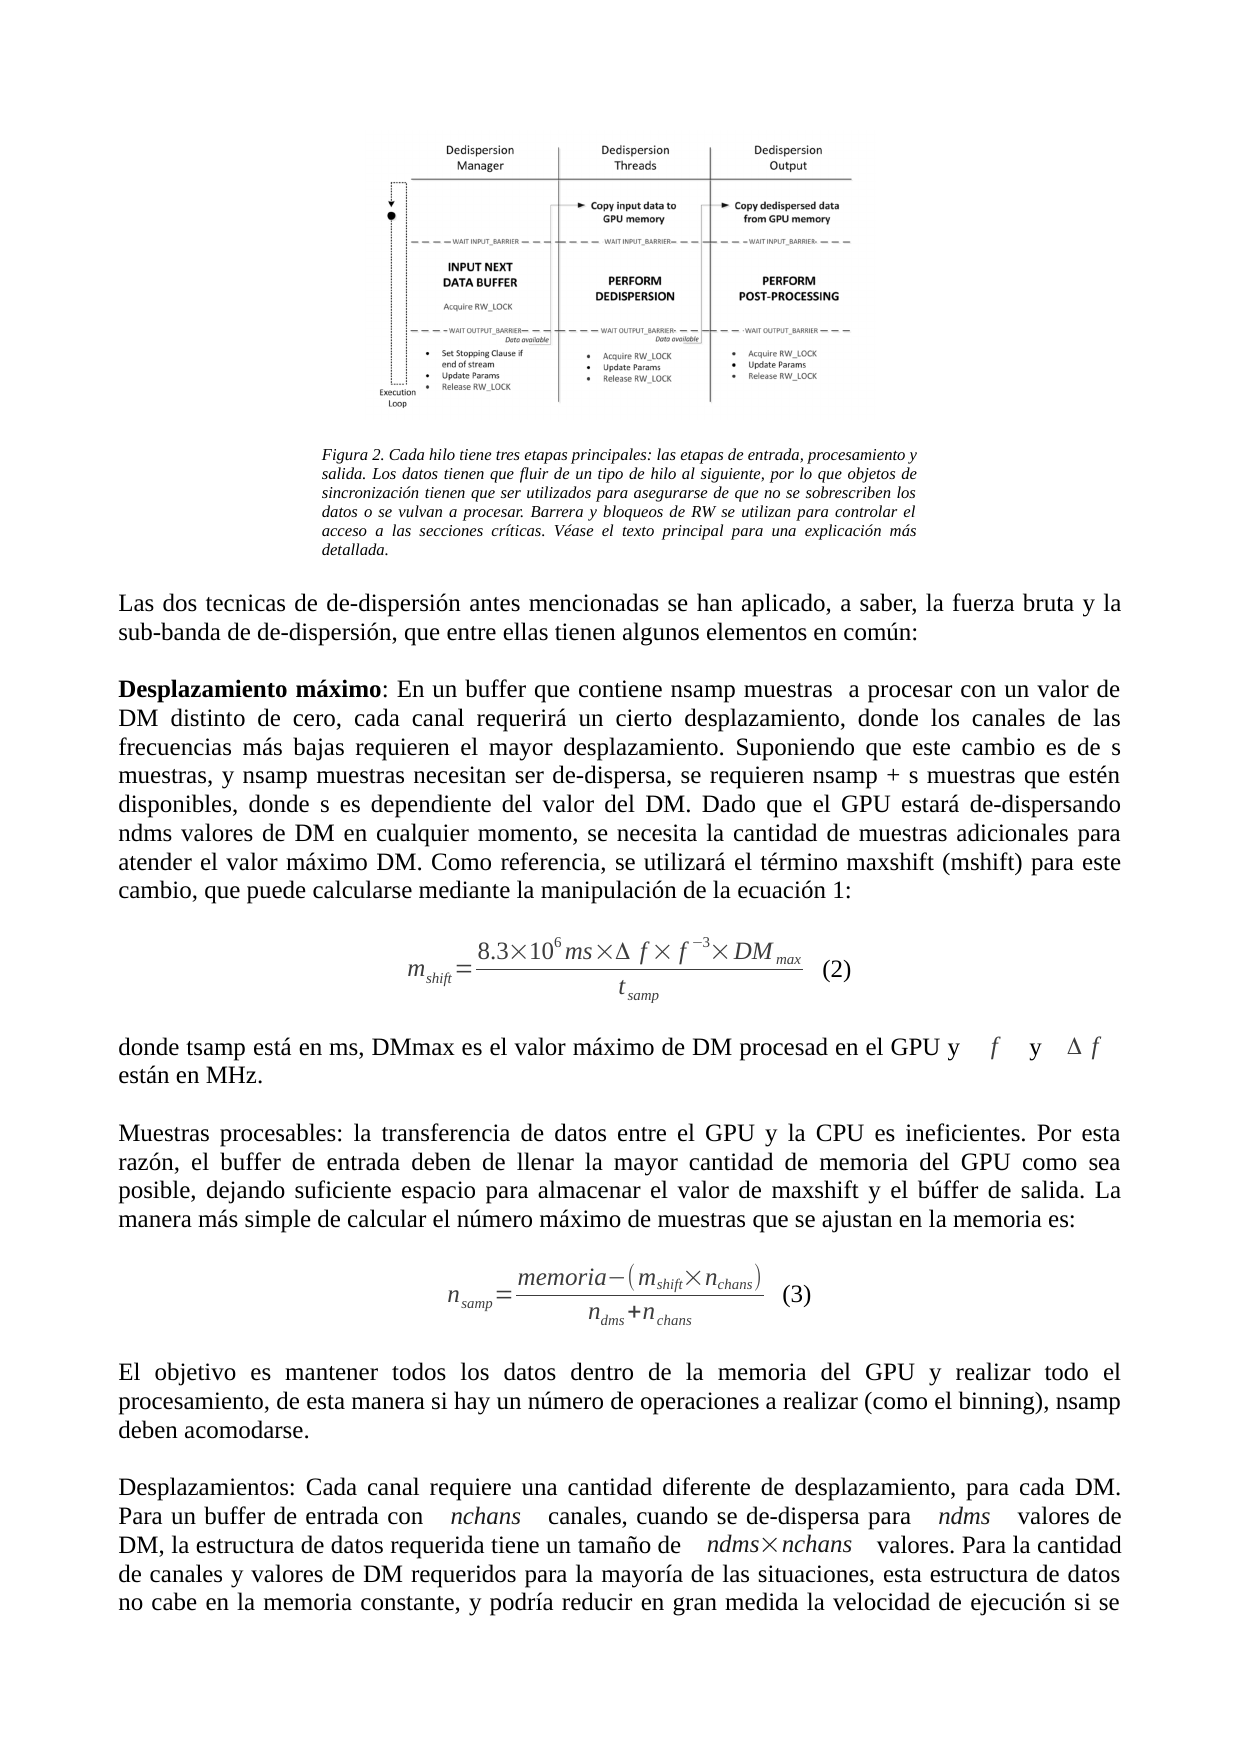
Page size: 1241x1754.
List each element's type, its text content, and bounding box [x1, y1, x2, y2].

text Desplazamiento máximo: En un buffer que contiene nsamp muestras a procesar con un valor de DM distinto de cero, cada canal requerirá un cierto desplazamiento, donde los canales de las frecuencias más bajas requieren el mayor desplazamiento. Suponiendo que este cambio es de s muestras, y nsamp muestras necesitan ser de-dispersa, se requieren nsamp + s muestras que estén disponibles, donde s es dependiente del valor del DM. Dado que el GPU estará de-dispersando ndms valores de DM en cualquier momento, se necesita la cantidad de muestras adicionales para atender el valor máximo DM. Como referencia, se utilizará el término maxshift (mshift) para este cambio, que puede calcularse mediante la manipulación de la ecuación 1: [118, 674, 1122, 904]
text Figura 2. Cada hilo tiene tres etapas principales: las etapas de entrada, procesamiento y salida. Los datos tienen que fluir de un tipo de hilo al siguiente, por lo que objetos de sincronización tienen que ser utilizados para asegurarse de que no se sobrescriben los datos o se vulvan a procesar. Barrera y bloqueos de RW se utilizan para controlar el acceso a las secciones críticas. Véase el texto principal para una explicación más detallada. [322, 444, 919, 559]
text (3) [118, 1262, 1122, 1329]
text Desplazamientos: Cada canal requiere una cantidad diferente de desplazamiento, para cada DM. Para un buffer de entrada con canales, cuando se de-dispersa para valores de DM, la estructura de datos requerida tiene un tamaño de valores. Para la cantidad de canales y valores de DM requeridos para la mayoría de las situaciones, esta estructura de datos no cabe en la memoria constante, y podría reducir en gran medida la velocidad de ejecución si se calcularan para cada bloque, para cada DM. Almacenar estos valores en la memoria global desaceleraría el núcleo. Para contrarrestar esto, el cálculo se divide en dos partes, con la primera parte realizada en la CPU: [118, 1472, 1122, 1616]
picture [365, 130, 876, 420]
text Muestras procesables: la transferencia de datos entre el GPU y la CPU es ineficientes. Por esta razón, el buffer de entrada deben de llenar la mayor cantidad de memoria del GPU como sea posible, dejando suficiente espacio para almacenar el valor de maxshift y el búffer de salida. La manera más simple de calcular el número máximo de muestras que se ajustan en la memoria es: [118, 1118, 1122, 1233]
text (2) [118, 933, 1122, 1003]
text donde tsamp está en ms, DMmax es el valor máximo de DM procesad en el GPU y y están en MHz. [118, 1032, 1122, 1089]
text El objetivo es mantener todos los datos dentro de la memoria del GPU y realizar todo el procesamiento, de esta manera si hay un número de operaciones a realizar (como el binning), nsamp deben acomodarse. [118, 1357, 1122, 1444]
text Las dos tecnicas de de-dispersión antes mencionadas se han aplicado, a saber, la fuerza bruta y la sub-banda de de-dispersión, que entre ellas tienen algunos elementos en común: [118, 588, 1122, 646]
